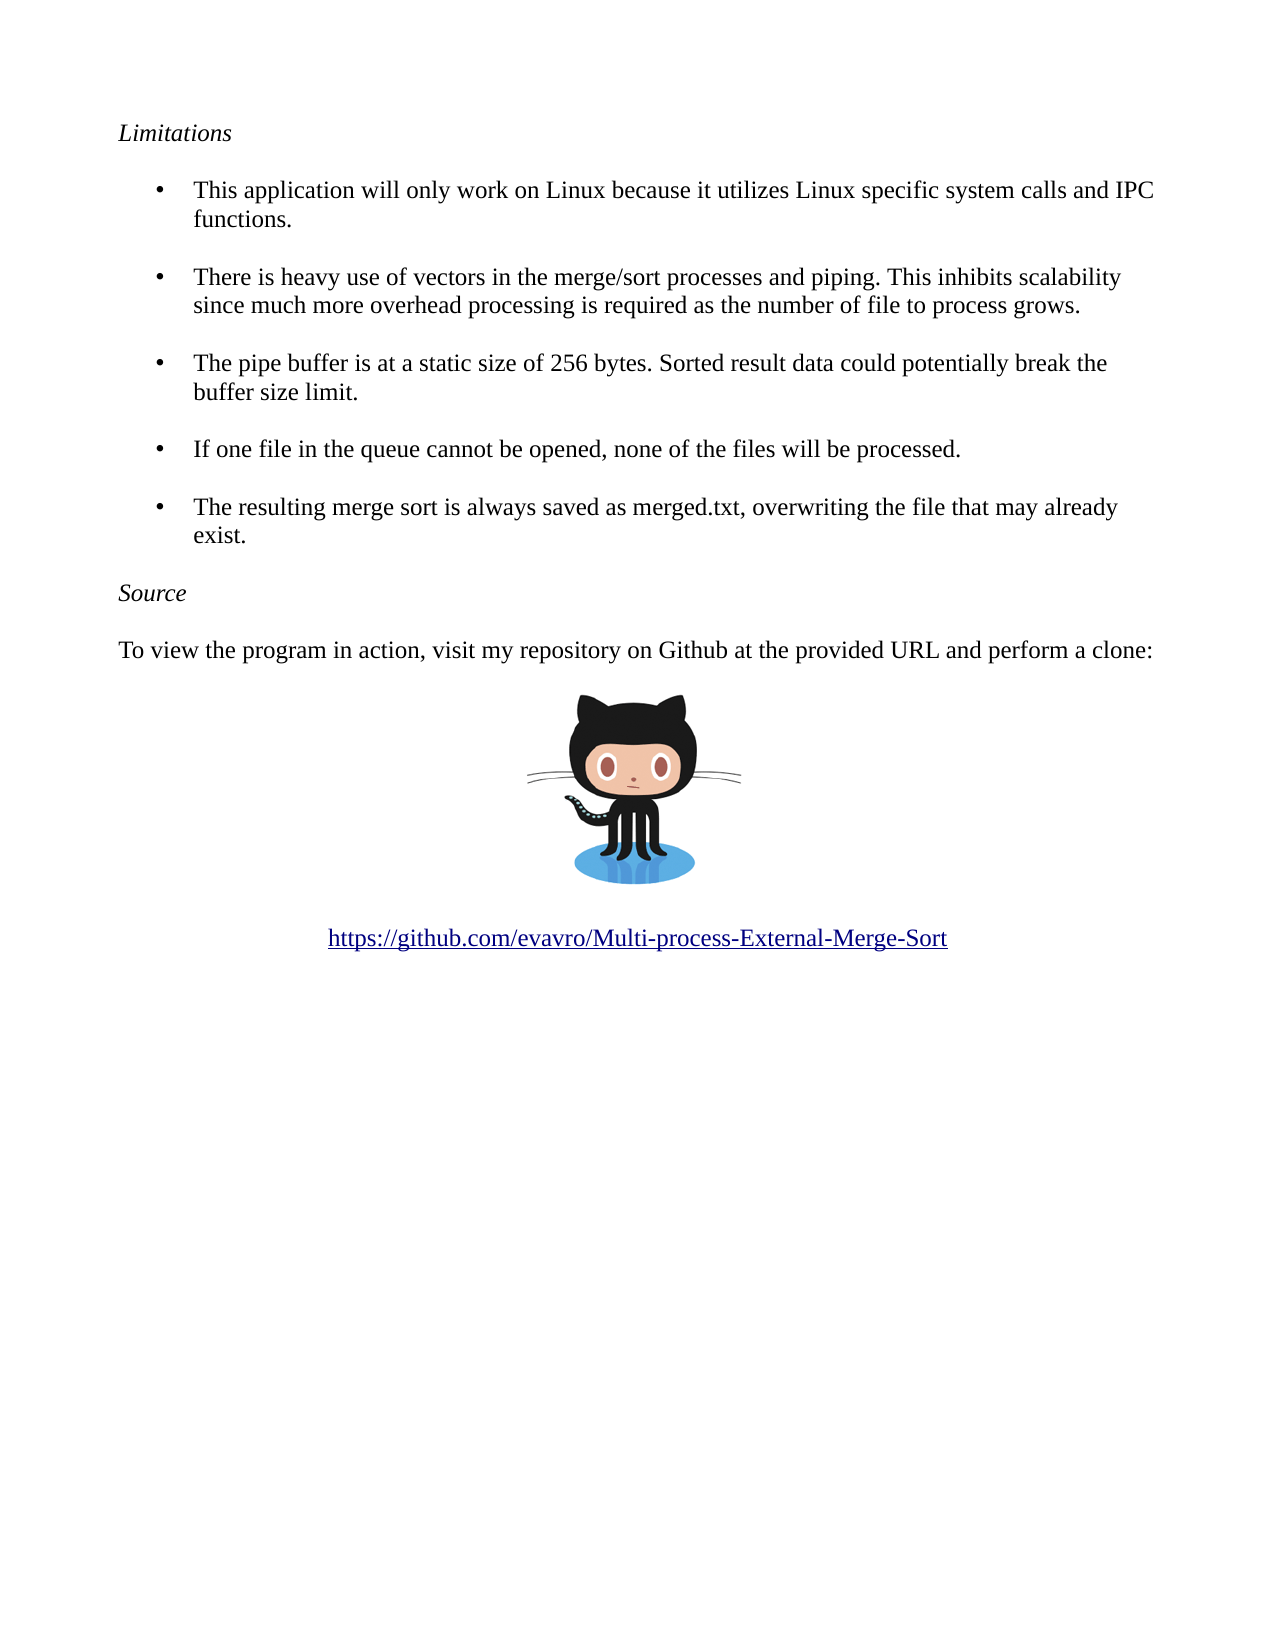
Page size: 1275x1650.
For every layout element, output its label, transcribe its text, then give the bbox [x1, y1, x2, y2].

picture [512, 693, 764, 885]
list This application will only work on Linux because it utilizes Linux specific system calls and IPC functions. [156, 176, 1157, 233]
text https://github.com/evavro/Multi-process-External-Merge-Sort [118, 923, 1157, 952]
list The resulting merge sort is always saved as merged.txt, overwriting the file that may already exist. [156, 492, 1157, 549]
list The pipe buffer is at a static size of 256 bytes. Sorted result data could potentially break the buffer size limit. [156, 348, 1157, 406]
text Source [118, 578, 1157, 607]
text To view the program in action, visit my repository on Github at the provided URL and perform a clone: [118, 636, 1157, 664]
list If one file in the queue cannot be opened, none of the files will be processed. [156, 434, 1157, 463]
list There is heavy use of vectors in the merge/sort processes and piping. This inhibits scalability since much more overhead processing is required as the number of file to process grows. [156, 262, 1157, 319]
text Limitations [118, 118, 1157, 147]
